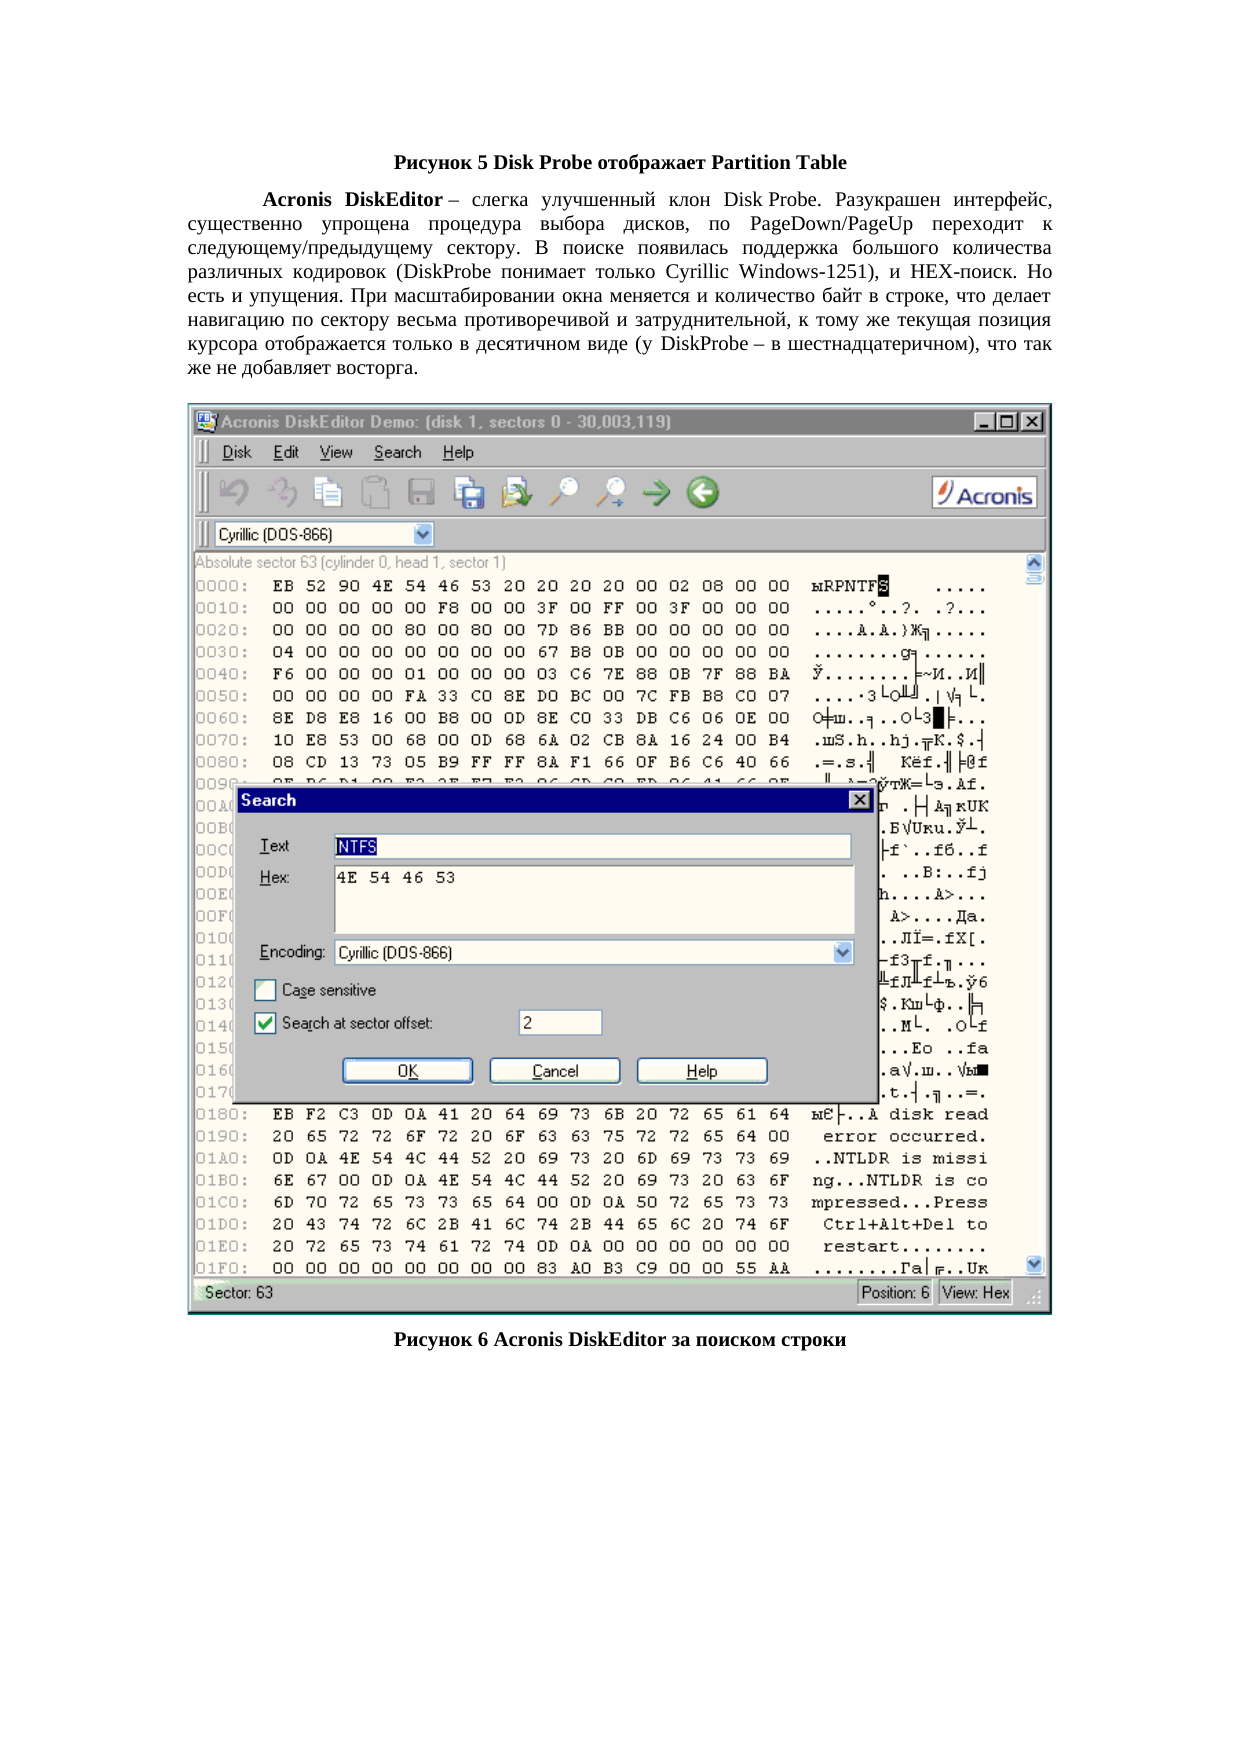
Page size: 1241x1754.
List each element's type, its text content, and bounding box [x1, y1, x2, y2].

text Рисунок 6 Acronis DiskEditor за поиском строки [187, 1327, 1053, 1351]
picture [187, 403, 1053, 1315]
text Acronis DiskEditor – слегка улучшенный клон Disk Probe. Разукрашен интерфейс, существенно упрощена процедура выбора дисков, по PageDown/PageUp переходит к следующему/предыдущему сектору. В поиске появилась поддержка большого количества различных кодировок (DiskProbe понимает только Cyrillic Windows-1251), и HEX-поиск. Но есть и упущения. При масштабировании окна меняется и количество байт в строке, что делает навигацию по сектору весьма противоречивой и затруднительной, к тому же текущая позиция курсора отображается только в десятичном виде (у DiskProbe – в шестнадцатеричном), что так же не добавляет восторга. [187, 187, 1053, 379]
text Рисунок 5 Disk Probe отображает Partition Table [187, 150, 1053, 174]
